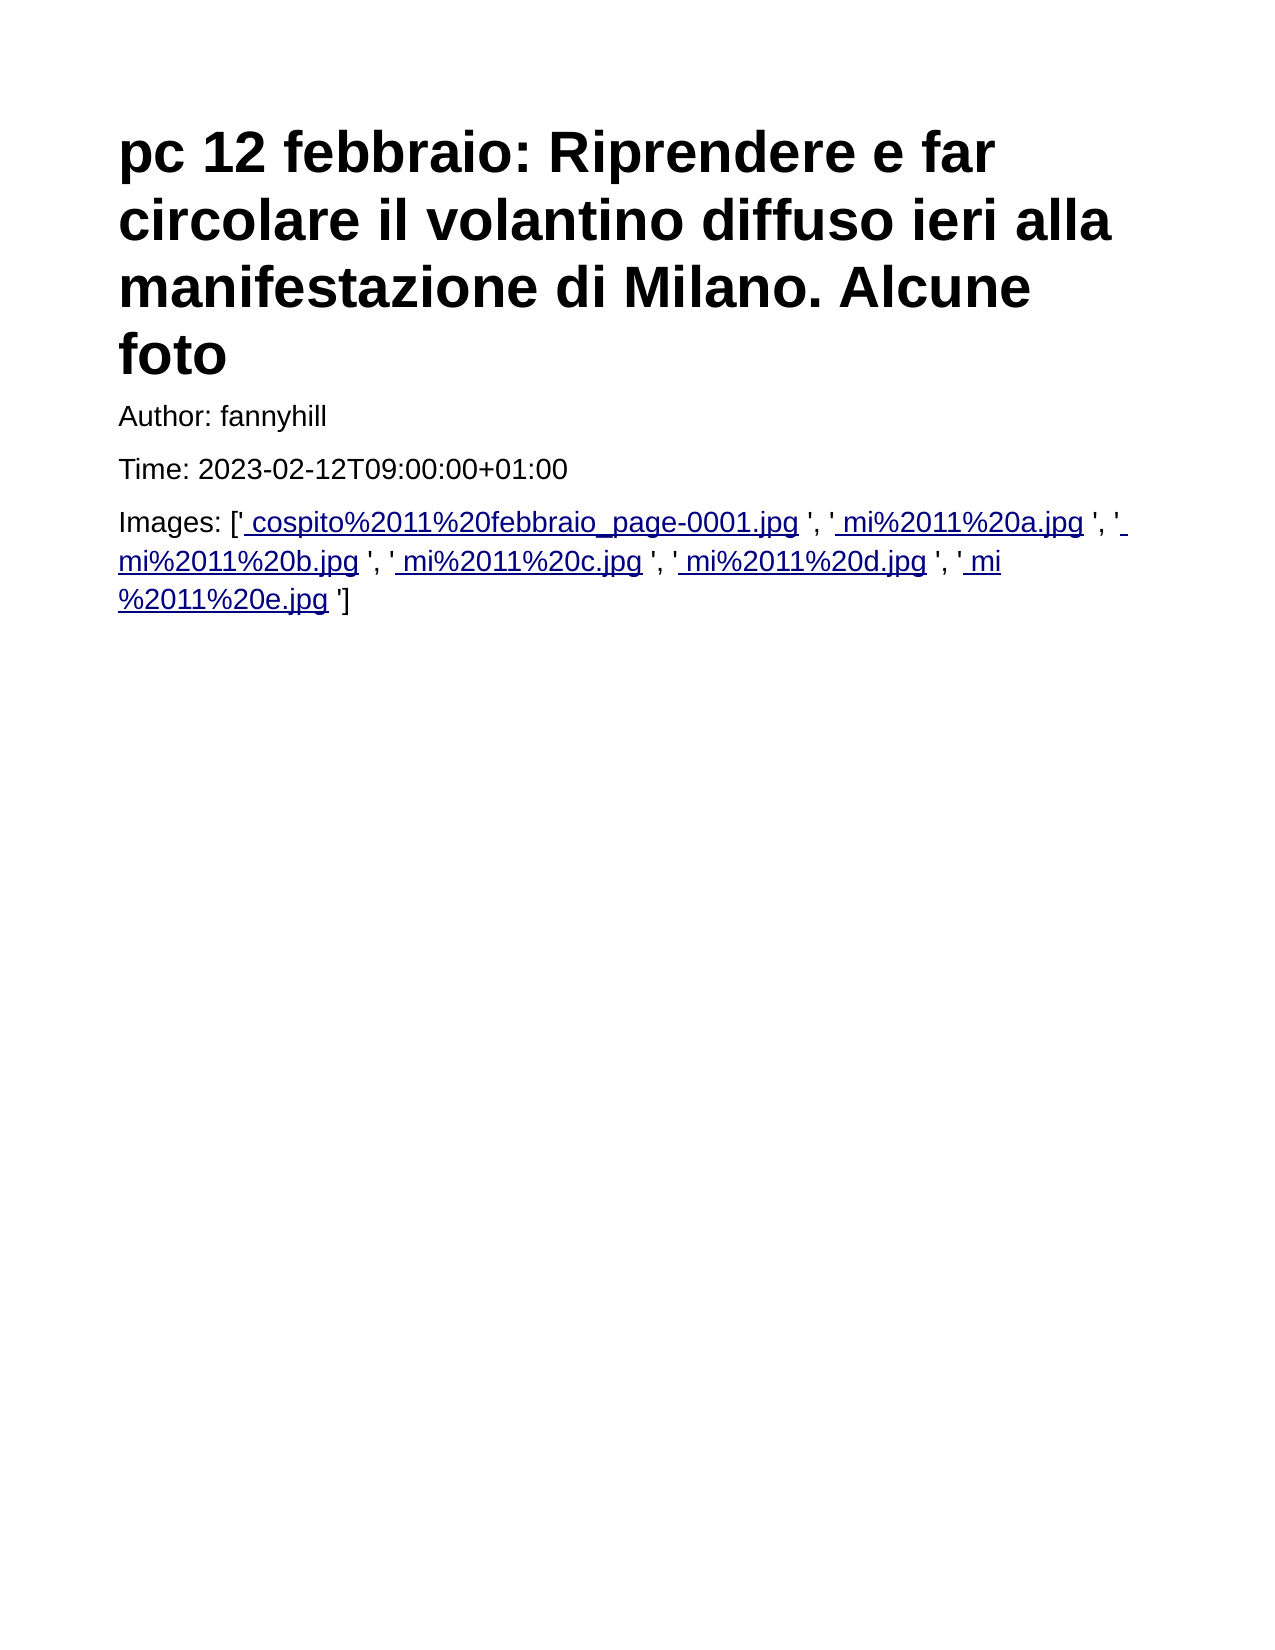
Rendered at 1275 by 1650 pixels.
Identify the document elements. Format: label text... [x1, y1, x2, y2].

subtitle pc 12 febbraio: Riprendere e far circolare il volantino diffuso ieri alla manifestazione di Milano. Alcune foto [118, 118, 1157, 386]
text Author: fannyhill [118, 399, 1157, 432]
text Images: [' cospito%2011%20febbraio_page-0001.jpg ', ' mi%2011%20a.jpg ', ' mi%2011%20b.jpg ', ' mi%2011%20c.jpg ', ' mi%2011%20d.jpg ', ' mi%2011%20e.jpg '] [118, 505, 1157, 616]
text Time: 2023-02-12T09:00:00+01:00 [118, 452, 1157, 486]
